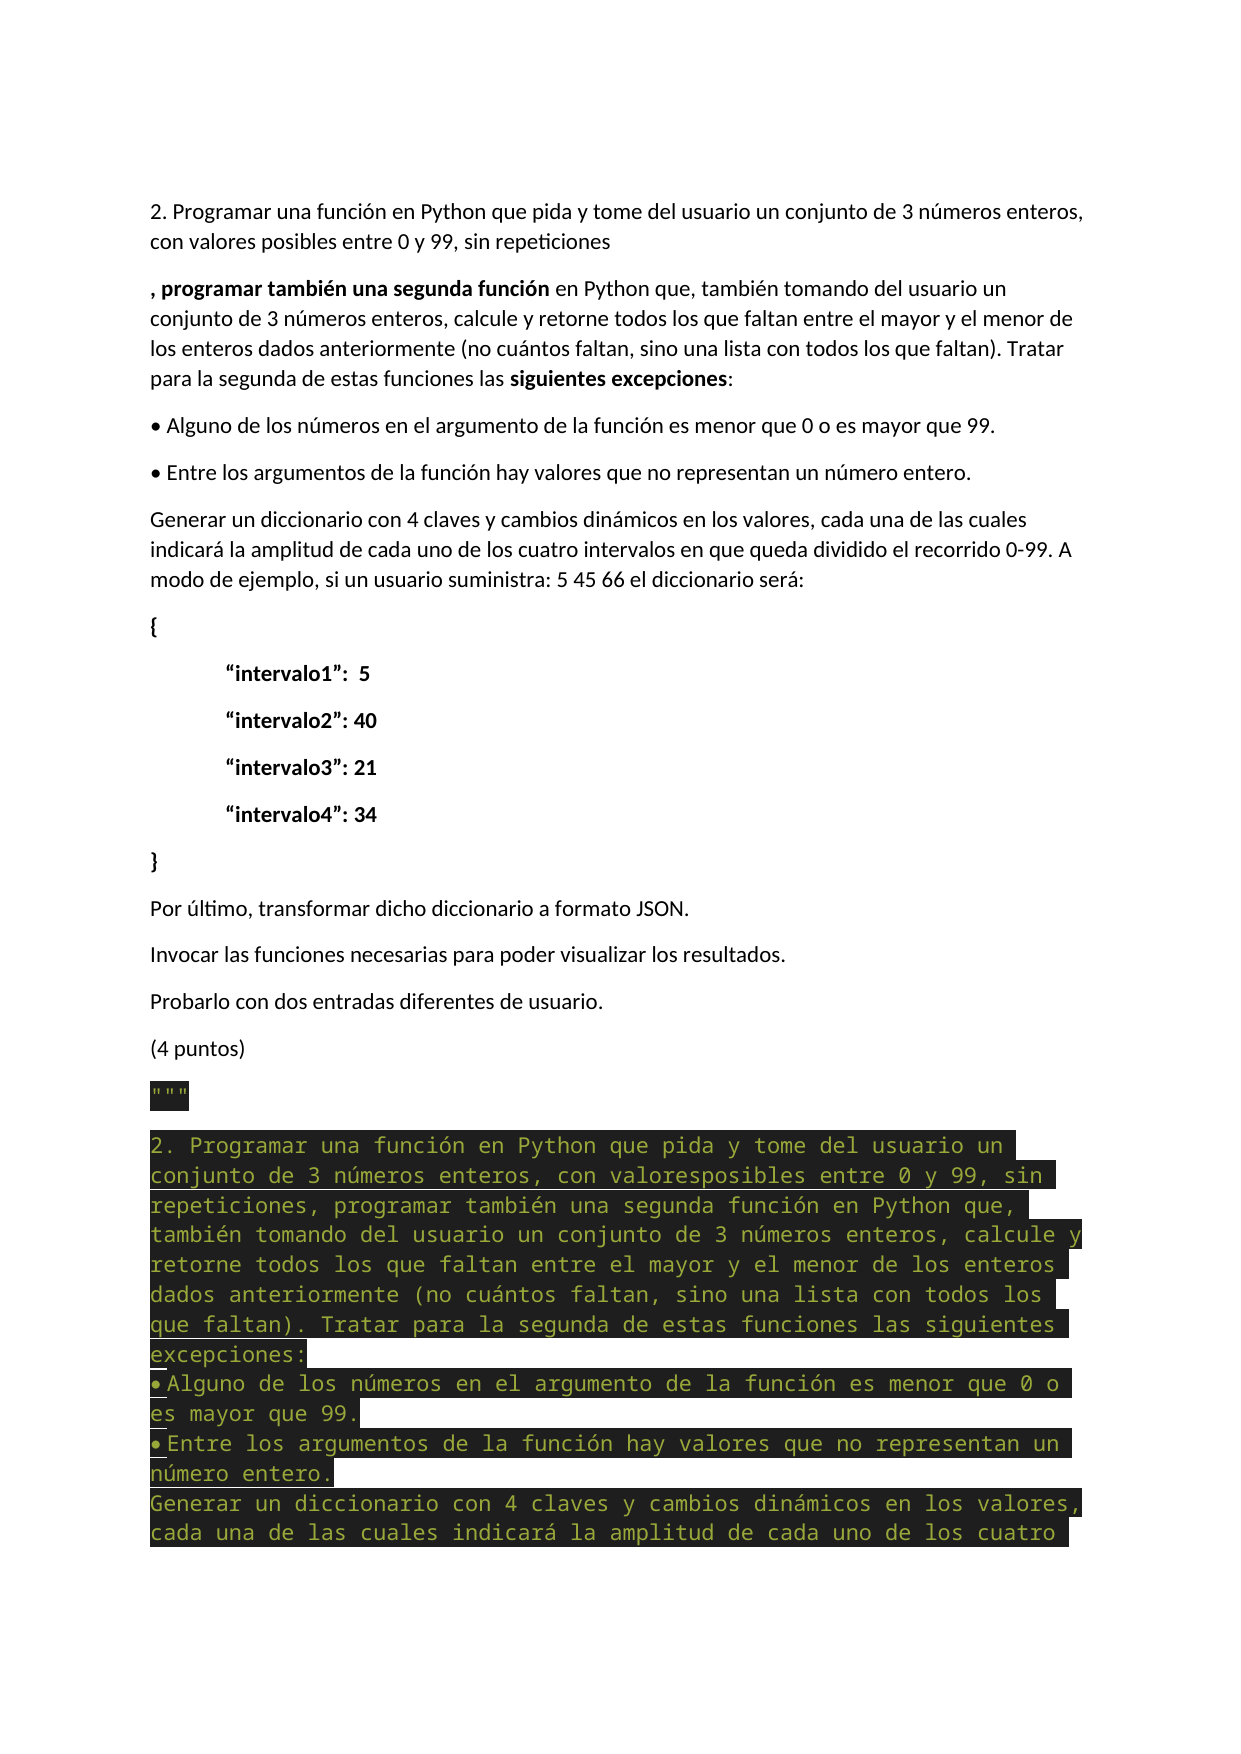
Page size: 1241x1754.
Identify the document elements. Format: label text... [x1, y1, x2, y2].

text “intervalo2”: 40 [150, 706, 1090, 734]
text Probarlo con dos entradas diferentes de usuario. [150, 987, 1090, 1016]
text Generar un diccionario con 4 claves y cambios dinámicos en los valores, cada una de las cuales indicará la amplitud de cada uno de los cuatro [150, 1487, 1090, 1547]
text (4 puntos) [150, 1034, 1090, 1062]
text Por último, transformar dicho diccionario a formato JSON. [150, 894, 1090, 922]
text • Alguno de los números en el argumento de la función es menor que 0 o es mayor que 99. [150, 411, 1090, 439]
text } [150, 847, 1090, 875]
text “intervalo4”: 34 [150, 800, 1090, 828]
text “intervalo3”: 21 [150, 753, 1090, 781]
text Generar un diccionario con 4 claves y cambios dinámicos en los valores, cada una de las cuales indicará la amplitud de cada uno de los cuatro intervalos en que queda dividido el recorrido 0-99. A modo de ejemplo, si un usuario suministra: 5 45 66 el diccionario será: [150, 505, 1090, 594]
text , programar también una segunda función en Python que, también tomando del usuario un conjunto de 3 números enteros, calcule y retorne todos los que faltan entre el mayor y el menor de los enteros dados anteriormente (no cuántos faltan, sino una lista con todos los que faltan). Tratar para la segunda de estas funciones las siguientes excepciones: [150, 274, 1090, 393]
text • Alguno de los números en el argumento de la función es menor que 0 o es mayor que 99. [150, 1368, 1090, 1428]
text • Entre los argumentos de la función hay valores que no representan un número entero. [150, 458, 1090, 486]
text 2. Programar una función en Python que pida y tome del usuario un conjunto de 3 números enteros, con valores posibles entre 0 y 99, sin repeticiones [150, 197, 1090, 255]
text “intervalo1”: 5 [150, 659, 1090, 687]
text """ [150, 1081, 1090, 1111]
text Invocar las funciones necesarias para poder visualizar los resultados. [150, 941, 1090, 969]
text 2. Programar una función en Python que pida y tome del usuario un conjunto de 3 números enteros, con valoresposibles entre 0 y 99, sin repeticiones, programar también una segunda función en Python que, también tomando del usuario un conjunto de 3 números enteros, calcule y retorne todos los que faltan entre el mayor y el menor de los enteros dados anteriormente (no cuántos faltan, sino una lista con todos los que faltan). Tratar para la segunda de estas funciones las siguientes excepciones: [150, 1130, 1090, 1368]
text { [150, 612, 1090, 641]
text • Entre los argumentos de la función hay valores que no representan un número entero. [150, 1428, 1090, 1487]
